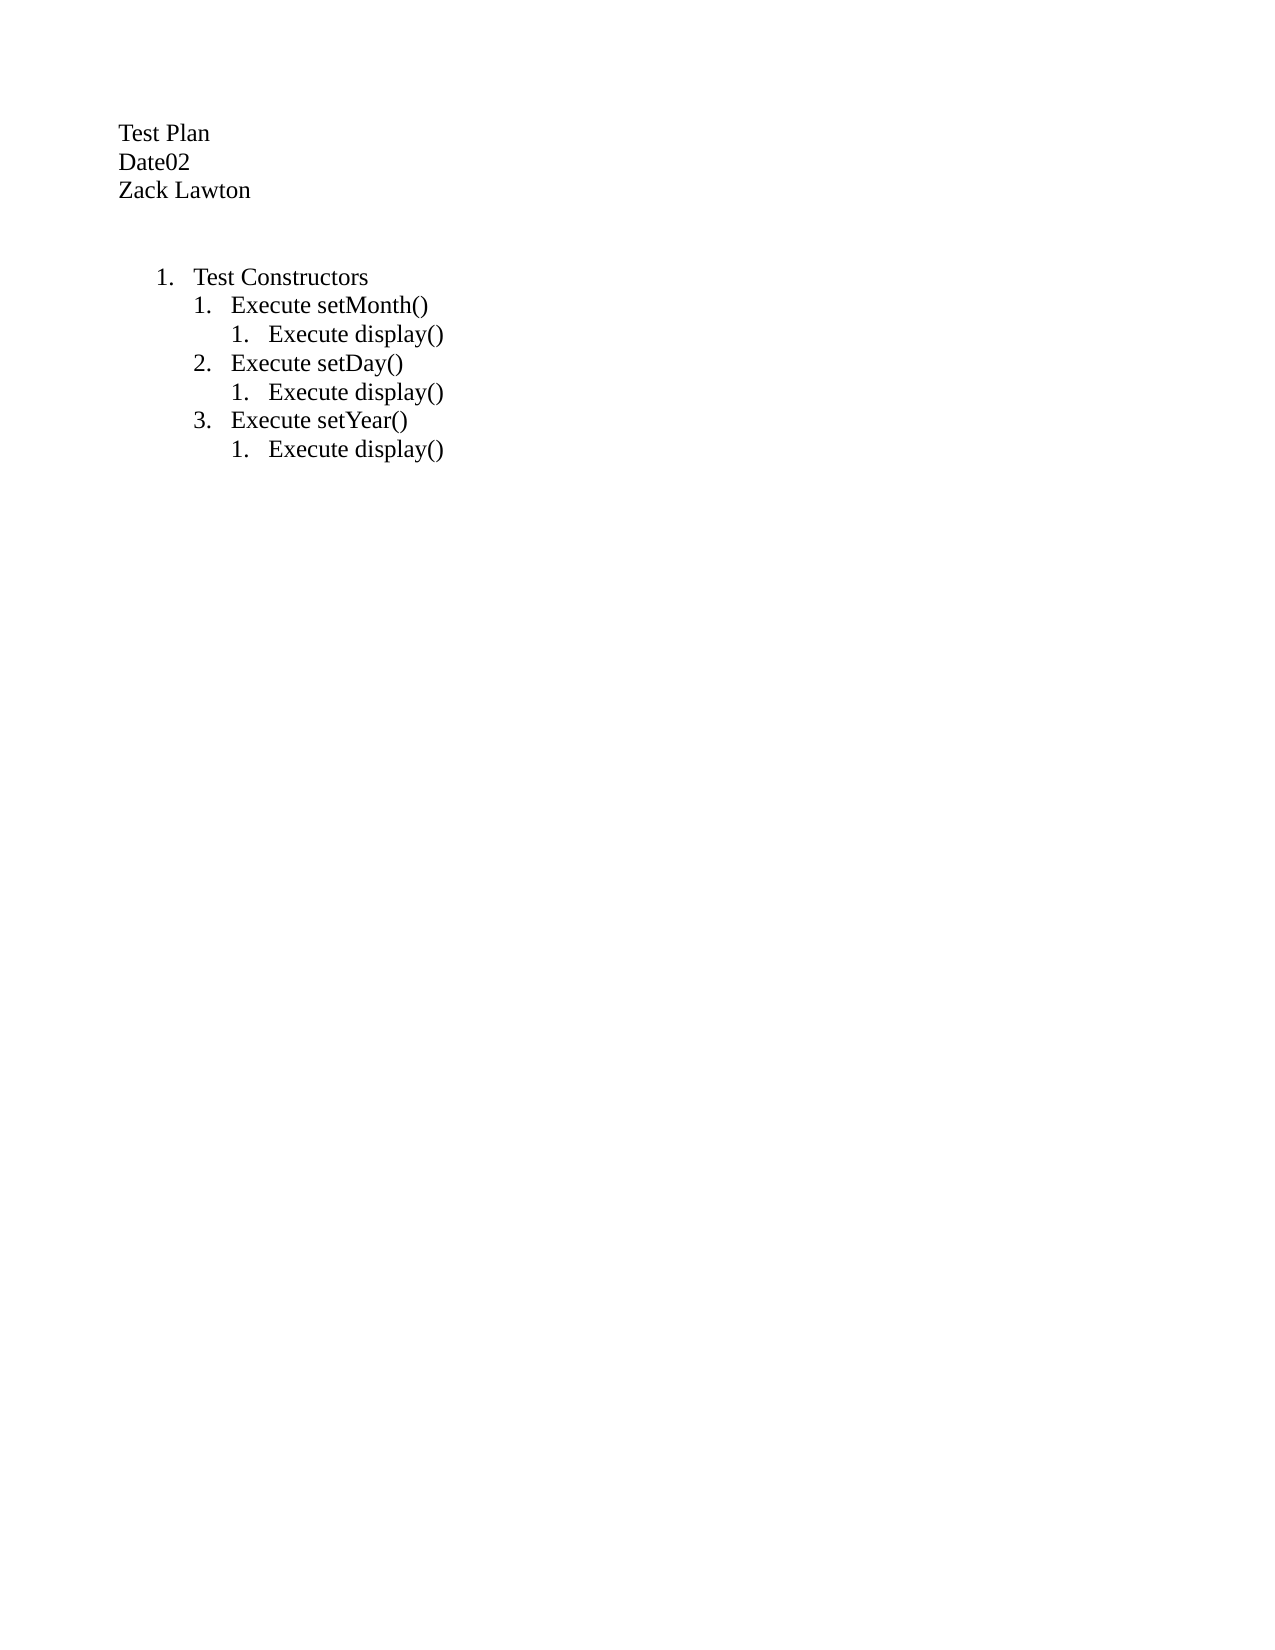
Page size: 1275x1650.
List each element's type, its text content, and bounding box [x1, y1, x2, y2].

text Test Plan [118, 118, 1157, 147]
list Test Constructors [156, 262, 1157, 291]
list Execute setDay() [193, 348, 1157, 377]
list Execute display() [231, 377, 1157, 406]
text Zack Lawton [118, 176, 1157, 204]
text Date02 [118, 147, 1157, 176]
list Execute display() [231, 434, 1157, 463]
list Execute setMonth() [193, 291, 1157, 319]
list Execute display() [231, 319, 1157, 348]
list Execute setYear() [193, 406, 1157, 434]
